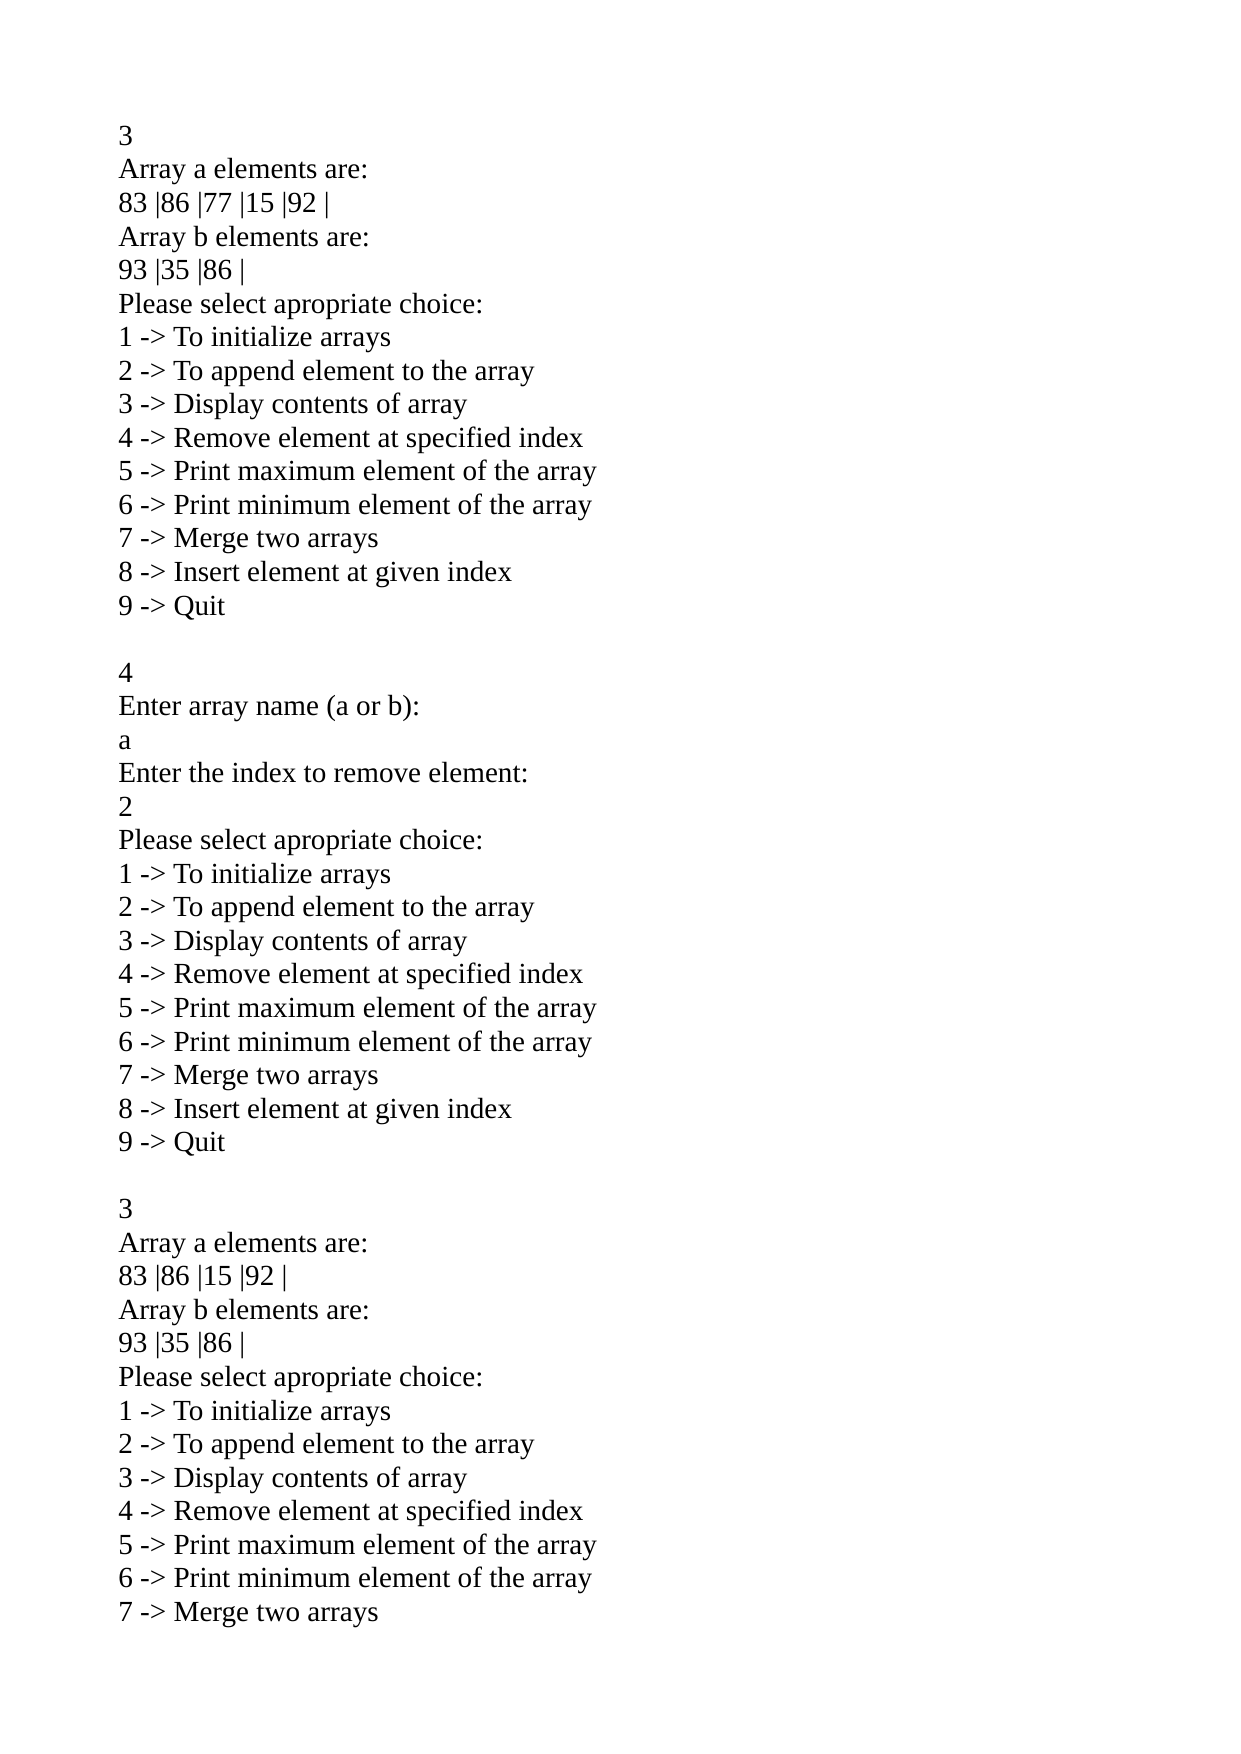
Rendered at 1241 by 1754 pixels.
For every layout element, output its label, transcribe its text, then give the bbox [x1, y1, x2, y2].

text 93 |35 |86 | [118, 252, 1122, 286]
text 7 -> Merge two arrays [118, 1057, 1122, 1091]
text 4 -> Remove element at specified index [118, 957, 1122, 990]
text 2 [118, 789, 1122, 822]
text Please select apropriate choice: [118, 286, 1122, 319]
text 5 -> Print maximum element of the array [118, 453, 1122, 487]
text 1 -> To initialize arrays [118, 319, 1122, 353]
text 1 -> To initialize arrays [118, 1393, 1122, 1426]
text 2 -> To append element to the array [118, 1426, 1122, 1460]
text 2 -> To append element to the array [118, 889, 1122, 923]
text Please select apropriate choice: [118, 1359, 1122, 1393]
text 2 -> To append element to the array [118, 353, 1122, 386]
text 5 -> Print maximum element of the array [118, 1527, 1122, 1560]
text Array a elements are: [118, 152, 1122, 185]
text 4 [118, 655, 1122, 688]
text 93 |35 |86 | [118, 1326, 1122, 1359]
text Array a elements are: [118, 1225, 1122, 1258]
text 9 -> Quit [118, 1124, 1122, 1158]
text a [118, 722, 1122, 755]
text 3 [118, 118, 1122, 152]
text 3 -> Display contents of array [118, 923, 1122, 957]
text Enter array name (a or b): [118, 688, 1122, 722]
text 8 -> Insert element at given index [118, 554, 1122, 588]
text 7 -> Merge two arrays [118, 1594, 1122, 1627]
text 4 -> Remove element at specified index [118, 1493, 1122, 1527]
text 5 -> Print maximum element of the array [118, 990, 1122, 1024]
text 7 -> Merge two arrays [118, 521, 1122, 554]
text 3 -> Display contents of array [118, 386, 1122, 420]
text Enter the index to remove element: [118, 755, 1122, 789]
text 83 |86 |15 |92 | [118, 1258, 1122, 1292]
text 4 -> Remove element at specified index [118, 420, 1122, 453]
text Please select apropriate choice: [118, 822, 1122, 856]
text 83 |86 |77 |15 |92 | [118, 185, 1122, 219]
text 3 [118, 1191, 1122, 1225]
text 6 -> Print minimum element of the array [118, 1024, 1122, 1057]
text Array b elements are: [118, 219, 1122, 252]
text 3 -> Display contents of array [118, 1460, 1122, 1493]
text 8 -> Insert element at given index [118, 1091, 1122, 1124]
text 1 -> To initialize arrays [118, 856, 1122, 889]
text 6 -> Print minimum element of the array [118, 1560, 1122, 1594]
text 6 -> Print minimum element of the array [118, 487, 1122, 521]
text Array b elements are: [118, 1292, 1122, 1326]
text 9 -> Quit [118, 588, 1122, 621]
